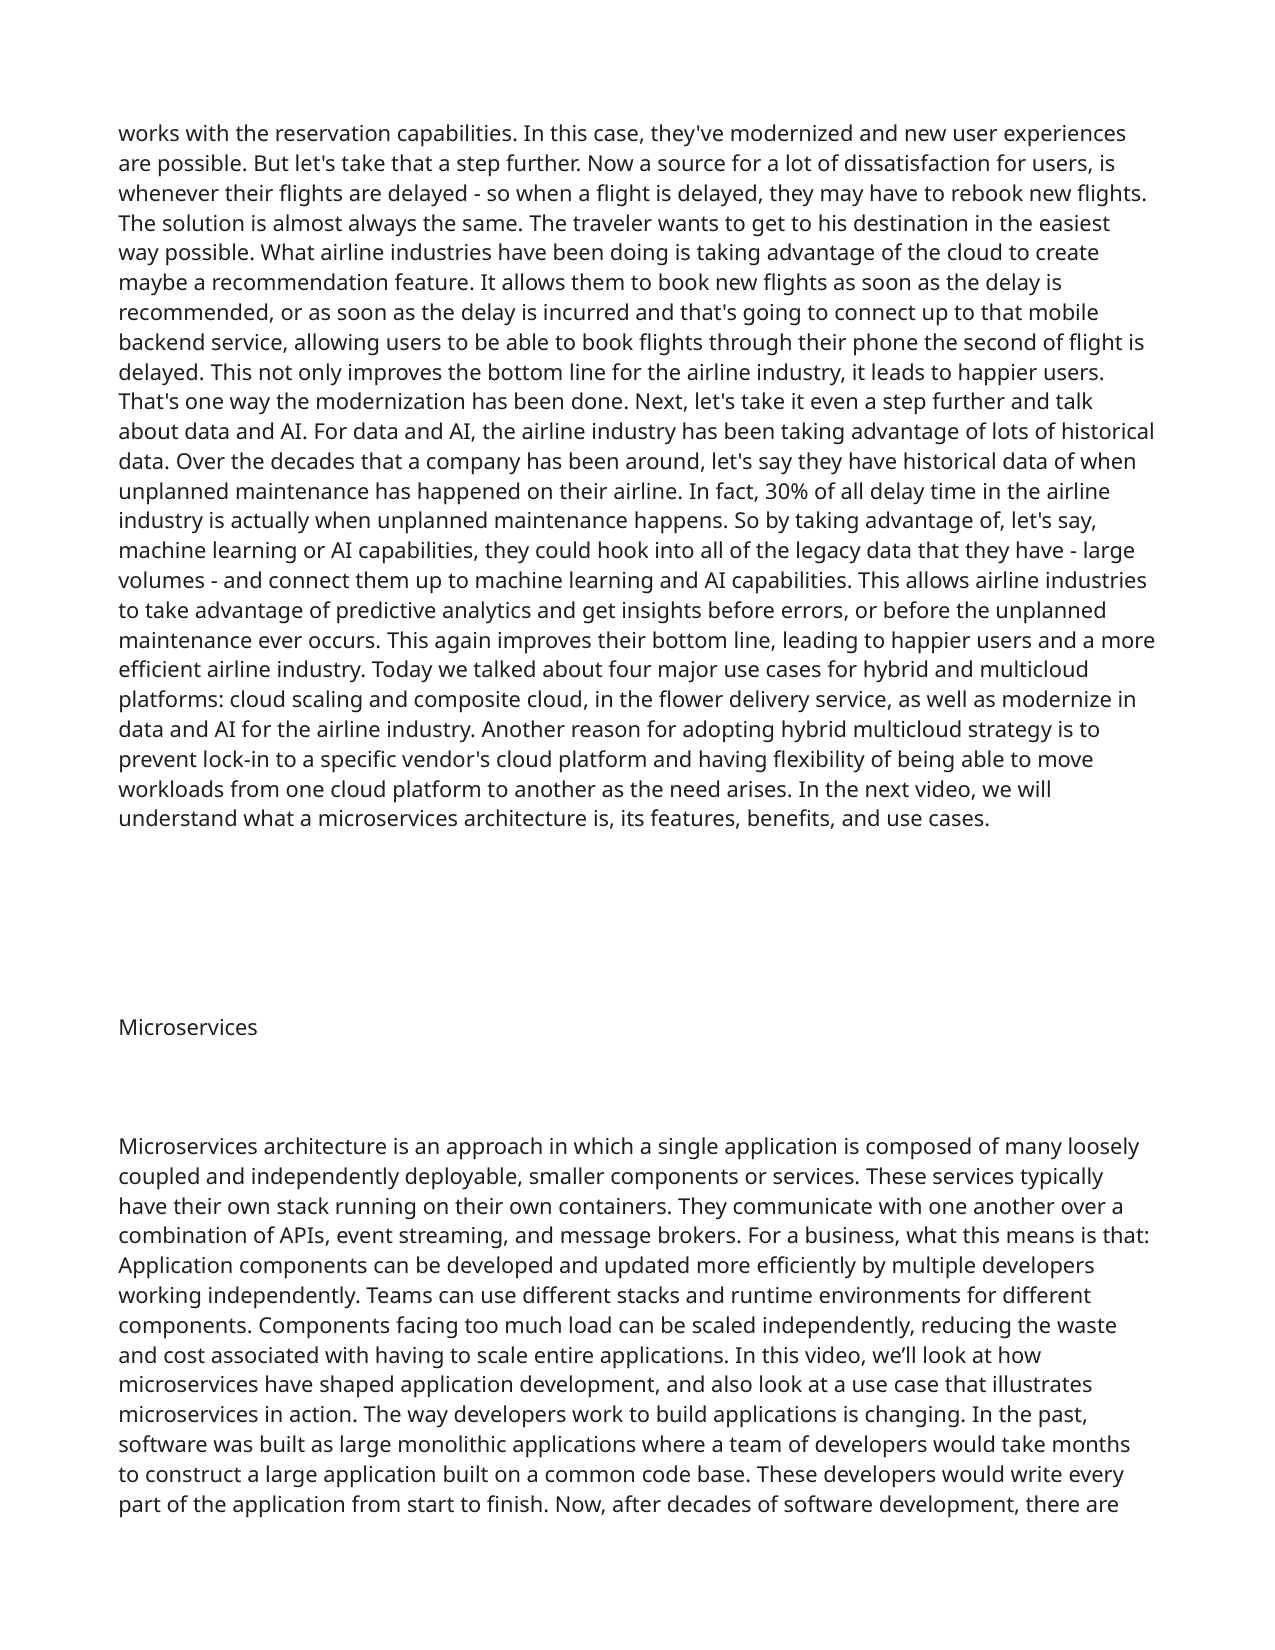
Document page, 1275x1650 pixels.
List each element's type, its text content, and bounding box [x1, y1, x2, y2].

text works with the reservation capabilities. In this case, they've modernized and new user experiences are possible. But let's take that a step further. Now a source for a lot of dissatisfaction for users, is whenever their flights are delayed - so when a flight is delayed, they may have to rebook new flights. The solution is almost always the same. The traveler wants to get to his destination in the easiest way possible. What airline industries have been doing is taking advantage of the cloud to create maybe a recommendation feature. It allows them to book new flights as soon as the delay is recommended, or as soon as the delay is incurred and that's going to connect up to that mobile backend service, allowing users to be able to book flights through their phone the second of flight is delayed. This not only improves the bottom line for the airline industry, it leads to happier users. That's one way the modernization has been done. Next, let's take it even a step further and talk about data and AI. For data and AI, the airline industry has been taking advantage of lots of historical data. Over the decades that a company has been around, let's say they have historical data of when unplanned maintenance has happened on their airline. In fact, 30% of all delay time in the airline industry is actually when unplanned maintenance happens. So by taking advantage of, let's say, machine learning or AI capabilities, they could hook into all of the legacy data that they have - large volumes - and connect them up to machine learning and AI capabilities. This allows airline industries to take advantage of predictive analytics and get insights before errors, or before the unplanned maintenance ever occurs. This again improves their bottom line, leading to happier users and a more efficient airline industry. Today we talked about four major use cases for hybrid and multicloud platforms: cloud scaling and composite cloud, in the flower delivery service, as well as modernize in data and AI for the airline industry. Another reason for adopting hybrid multicloud strategy is to prevent lock-in to a specific vendor's cloud platform and having flexibility of being able to move workloads from one cloud platform to another as the need arises. In the next video, we will understand what a microservices architecture is, its features, benefits, and use cases. [118, 118, 1157, 833]
text Microservices architecture is an approach in which a single application is composed of many loosely coupled and independently deployable, smaller components or services. These services typically have their own stack running on their own containers. They communicate with one another over a combination of APIs, event streaming, and message brokers. For a business, what this means is that: Application components can be developed and updated more efficiently by multiple developers working independently. Teams can use different stacks and runtime environments for different components. Components facing too much load can be scaled independently, reducing the waste and cost associated with having to scale entire applications. In this video, we’ll look at how microservices have shaped application development, and also look at a use case that illustrates microservices in action. The way developers work to build applications is changing. In the past, software was built as large monolithic applications where a team of developers would take months to construct a large application built on a common code base. These developers would write every part of the application from start to finish. Now, after decades of software development, there are [118, 1131, 1157, 1518]
text Microservices [118, 1012, 1157, 1042]
